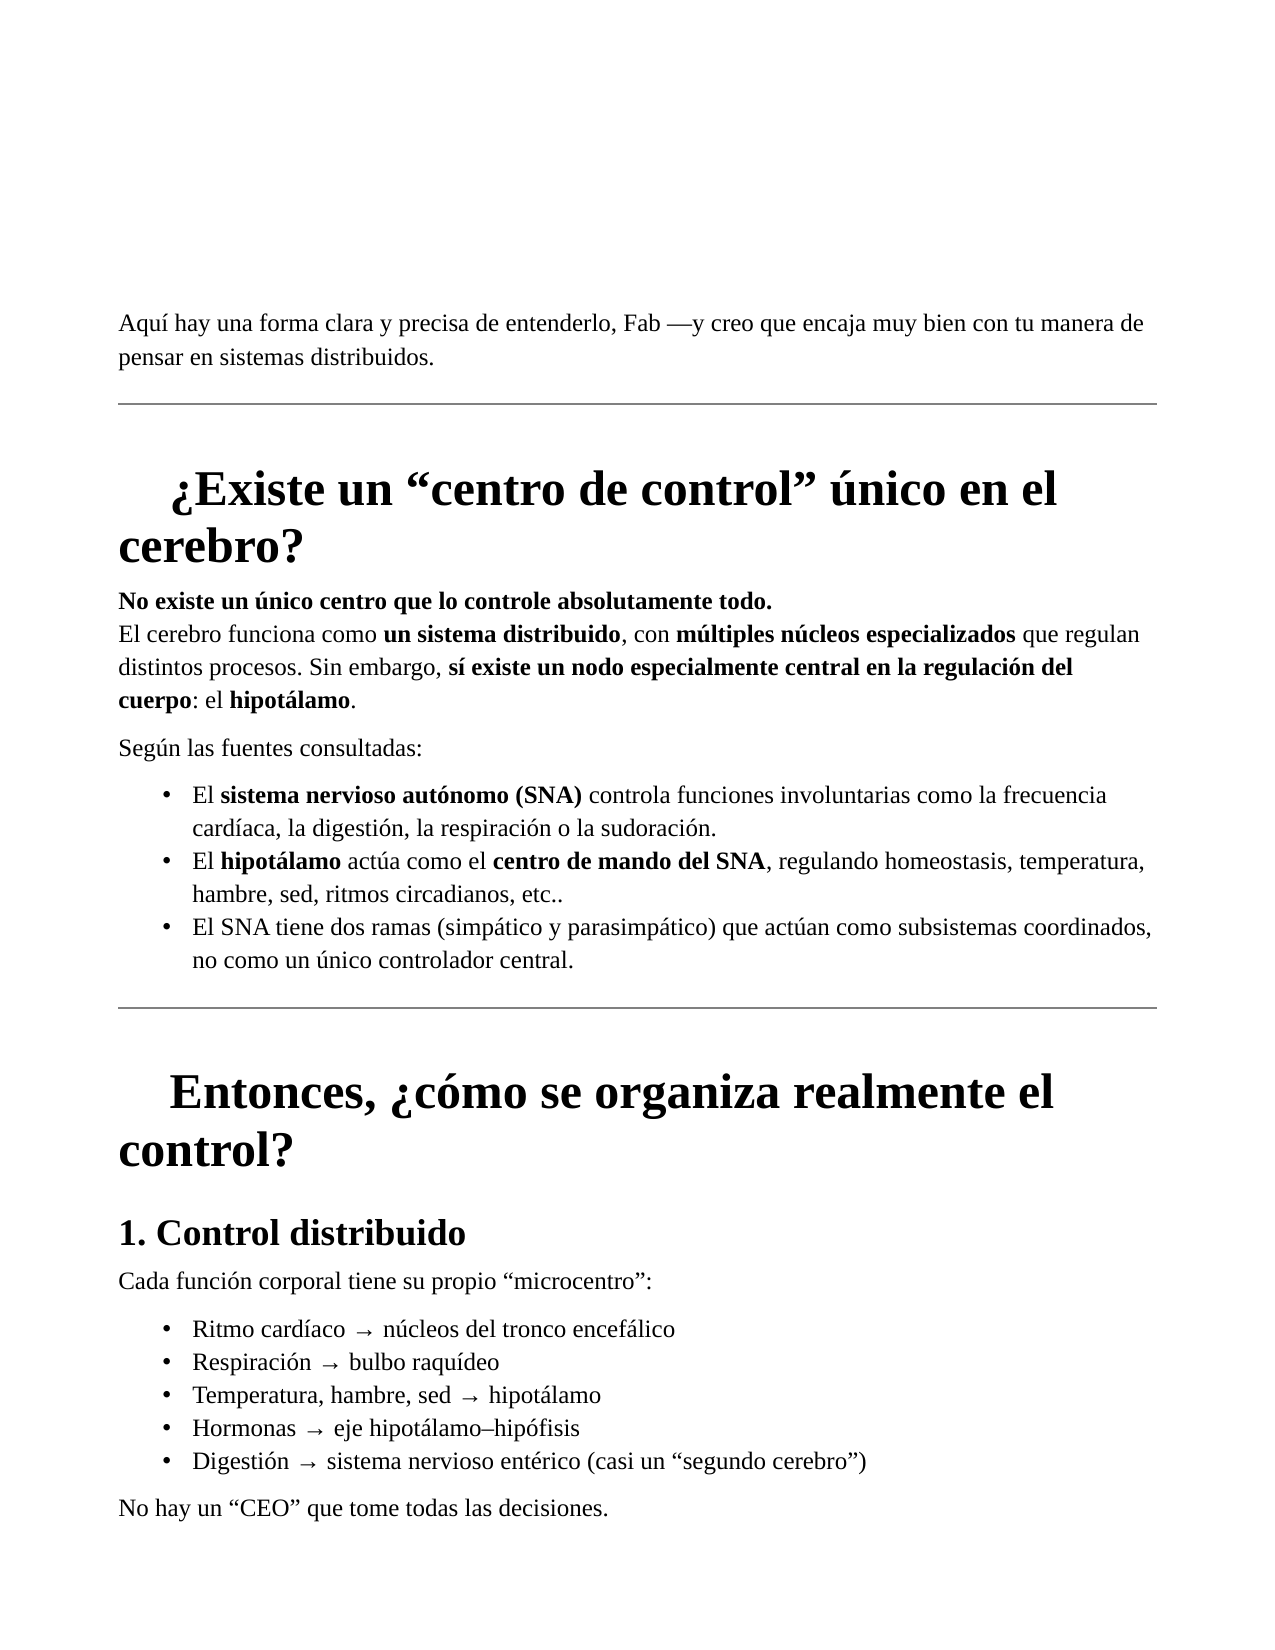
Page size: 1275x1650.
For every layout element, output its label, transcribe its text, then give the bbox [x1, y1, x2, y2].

text No existe un único centro que lo controle absolutamente todo. El cerebro funciona como un sistema distribuido, con múltiples núcleos especializados que regulan distintos procesos. Sin embargo, sí existe un nodo especialmente central en la regulación del cuerpo: el hipotálamo. [118, 586, 1157, 714]
list El hipotálamo actúa como el centro de mando del SNA, regulando homeostasis, temperatura, hambre, sed, ritmos circadianos, etc.. [162, 846, 1157, 908]
subtitle 🧩 Entonces, ¿cómo se organiza realmente el control? [118, 1062, 1157, 1177]
subtitle 🧠 ¿Existe un “centro de control” único en el cerebro? [118, 458, 1157, 573]
text No hay un “CEO” que tome todas las decisiones. [118, 1493, 1157, 1522]
list Hormonas → eje hipotálamo–hipófisis [162, 1413, 1157, 1442]
list Respiración → bulbo raquídeo [162, 1347, 1157, 1376]
list Digestión → sistema nervioso entérico (casi un “segundo cerebro”) [162, 1446, 1157, 1474]
subtitle 1. Control distribuido [118, 1211, 1157, 1254]
list El SNA tiene dos ramas (simpático y parasimpático) que actúan como subsistemas coordinados, no como un único controlador central. [162, 912, 1157, 974]
list Temperatura, hambre, sed → hipotálamo [162, 1380, 1157, 1408]
text Según las fuentes consultadas: [118, 733, 1157, 761]
list Ritmo cardíaco → núcleos del tronco encefálico [162, 1314, 1157, 1342]
list El sistema nervioso autónomo (SNA) controla funciones involuntarias como la frecuencia cardíaca, la digestión, la respiración o la sudoración. [162, 780, 1157, 842]
text Aquí hay una forma clara y precisa de entenderlo, Fab —y creo que encaja muy bien con tu manera de pensar en sistemas distribuidos. [118, 308, 1157, 370]
text Cada función corporal tiene su propio “microcentro”: [118, 1266, 1157, 1295]
